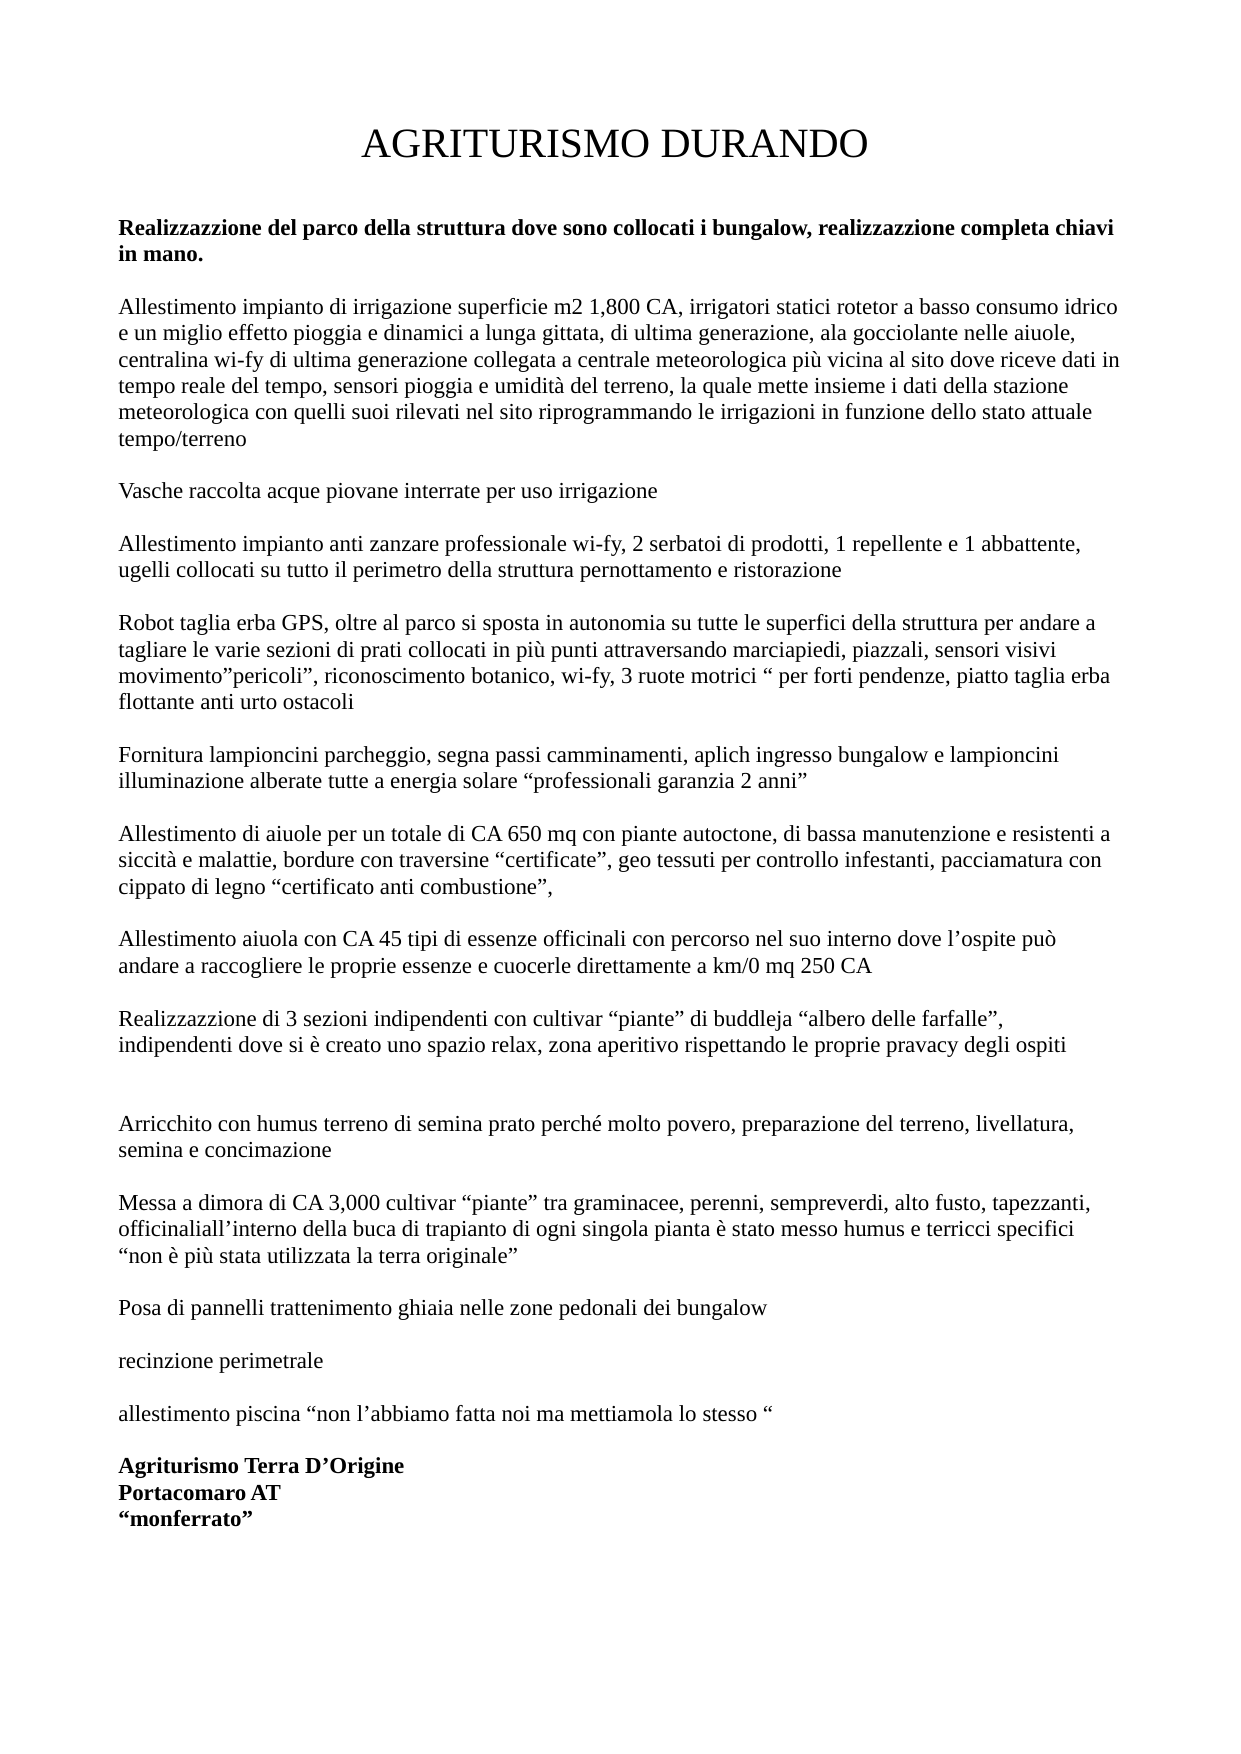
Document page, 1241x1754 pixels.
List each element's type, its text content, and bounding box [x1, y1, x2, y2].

text Realizzazzione del parco della struttura dove sono collocati i bungalow, realizzazzione completa chiavi in mano. [118, 214, 1122, 267]
text Posa di pannelli trattenimento ghiaia nelle zone pedonali dei bungalow [118, 1294, 1122, 1321]
text Allestimento impianto di irrigazione superficie m2 1,800 CA, irrigatori statici rotetor a basso consumo idrico e un miglio effetto pioggia e dinamici a lunga gittata, di ultima generazione, ala gocciolante nelle aiuole, centralina wi-fy di ultima generazione collegata a centrale meteorologica più vicina al sito dove riceve dati in tempo reale del tempo, sensori pioggia e umidità del terreno, la quale mette insieme i dati della stazione meteorologica con quelli suoi rilevati nel sito riprogrammando le irrigazioni in funzione dello stato attuale tempo/terreno [118, 293, 1122, 451]
text Allestimento impianto anti zanzare professionale wi-fy, 2 serbatoi di prodotti, 1 repellente e 1 abbattente, ugelli collocati su tutto il perimetro della struttura pernottamento e ristorazione [118, 530, 1122, 583]
text Allestimento aiuola con CA 45 tipi di essenze officinali con percorso nel suo interno dove l’ospite può andare a raccogliere le proprie essenze e cuocerle direttamente a km/0 mq 250 CA [118, 926, 1122, 978]
text Arricchito con humus terreno di semina prato perché molto povero, preparazione del terreno, livellatura, semina e concimazione [118, 1110, 1122, 1163]
text Vasche raccolta acque piovane interrate per uso irrigazione [118, 477, 1122, 504]
text Realizzazzione di 3 sezioni indipendenti con cultivar “piante” di buddleja “albero delle farfalle”, indipendenti dove si è creato uno spazio relax, zona aperitivo rispettando le proprie pravacy degli ospiti [118, 1004, 1122, 1057]
text Agriturismo Terra D’Origine [118, 1453, 1122, 1479]
text Robot taglia erba GPS, oltre al parco si sposta in autonomia su tutte le superfici della struttura per andare a tagliare le varie sezioni di prati collocati in più punti attraversando marciapiedi, piazzali, sensori visivi movimento”pericoli”, riconoscimento botanico, wi-fy, 3 ruote motrici “ per forti pendenze, piatto taglia erba flottante anti urto ostacoli [118, 609, 1122, 715]
text AGRITURISMO DURANDO [118, 118, 1122, 166]
text Fornitura lampioncini parcheggio, segna passi camminamenti, aplich ingresso bungalow e lampioncini illuminazione alberate tutte a energia solare “professionali garanzia 2 anni” [118, 741, 1122, 794]
text Portacomaro AT [118, 1479, 1122, 1505]
text recinzione perimetrale [118, 1347, 1122, 1373]
text allestimento piscina “non l’abbiamo fatta noi ma mettiamola lo stesso “ [118, 1400, 1122, 1426]
text Allestimento di aiuole per un totale di CA 650 mq con piante autoctone, di bassa manutenzione e resistenti a siccità e malattie, bordure con traversine “certificate”, geo tessuti per controllo infestanti, pacciamatura con cippato di legno “certificato anti combustione”, [118, 820, 1122, 899]
text “monferrato” [118, 1505, 1122, 1532]
text Messa a dimora di CA 3,000 cultivar “piante” tra graminacee, perenni, sempreverdi, alto fusto, tapezzanti, officinaliall’interno della buca di trapianto di ogni singola pianta è stato messo humus e terricci specifici “non è più stata utilizzata la terra originale” [118, 1189, 1122, 1268]
